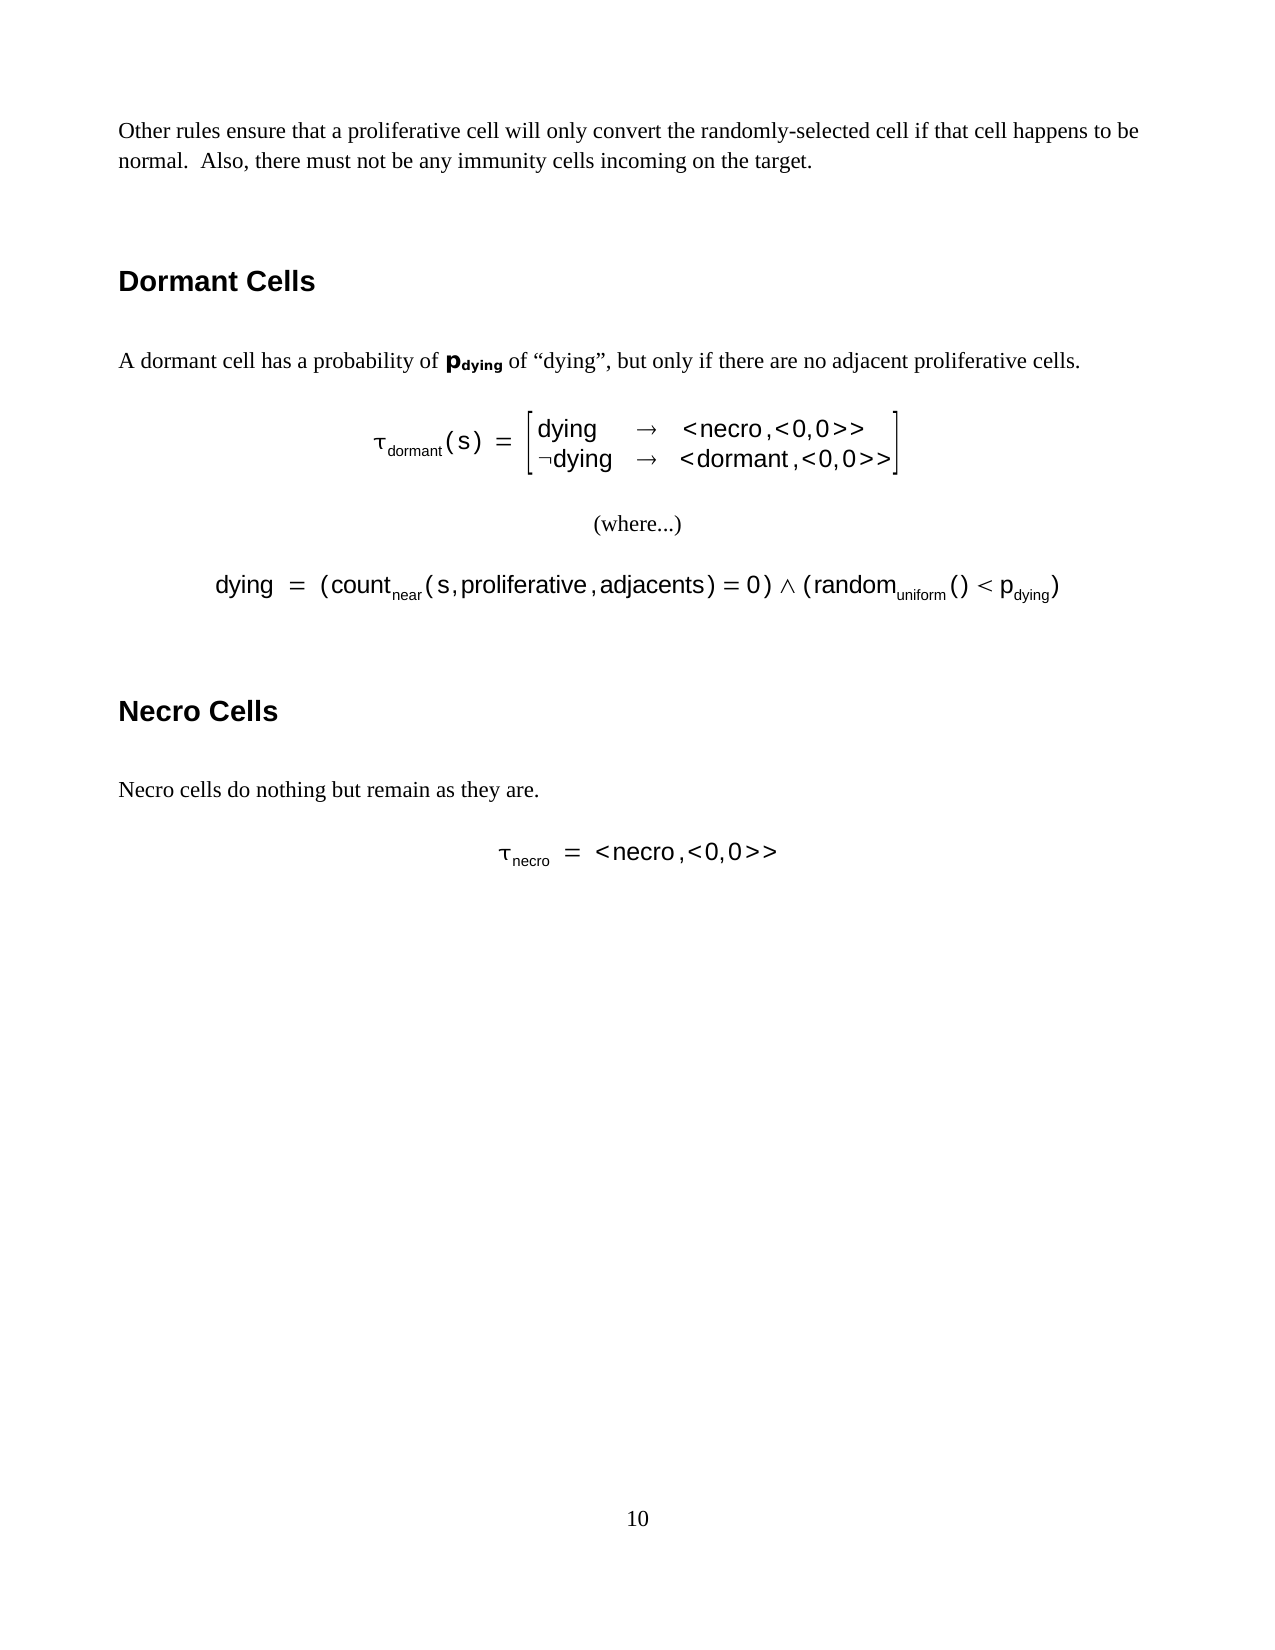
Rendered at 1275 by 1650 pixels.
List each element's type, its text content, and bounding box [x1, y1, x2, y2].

subtitle Necro Cells [118, 695, 1157, 728]
text Other rules ensure that a proliferative cell will only convert the randomly-selected cell if that cell happens to be normal. Also, there must not be any immunity cells incoming on the target. [118, 118, 1157, 174]
text Necro cells do nothing but remain as they are. [118, 777, 1157, 803]
text A dormant cell has a probability of pdying of “dying”, but only if there are no adjacent proliferative cells. [118, 347, 1157, 373]
text (where...) [118, 511, 1157, 536]
subtitle Dormant Cells [118, 265, 1157, 297]
